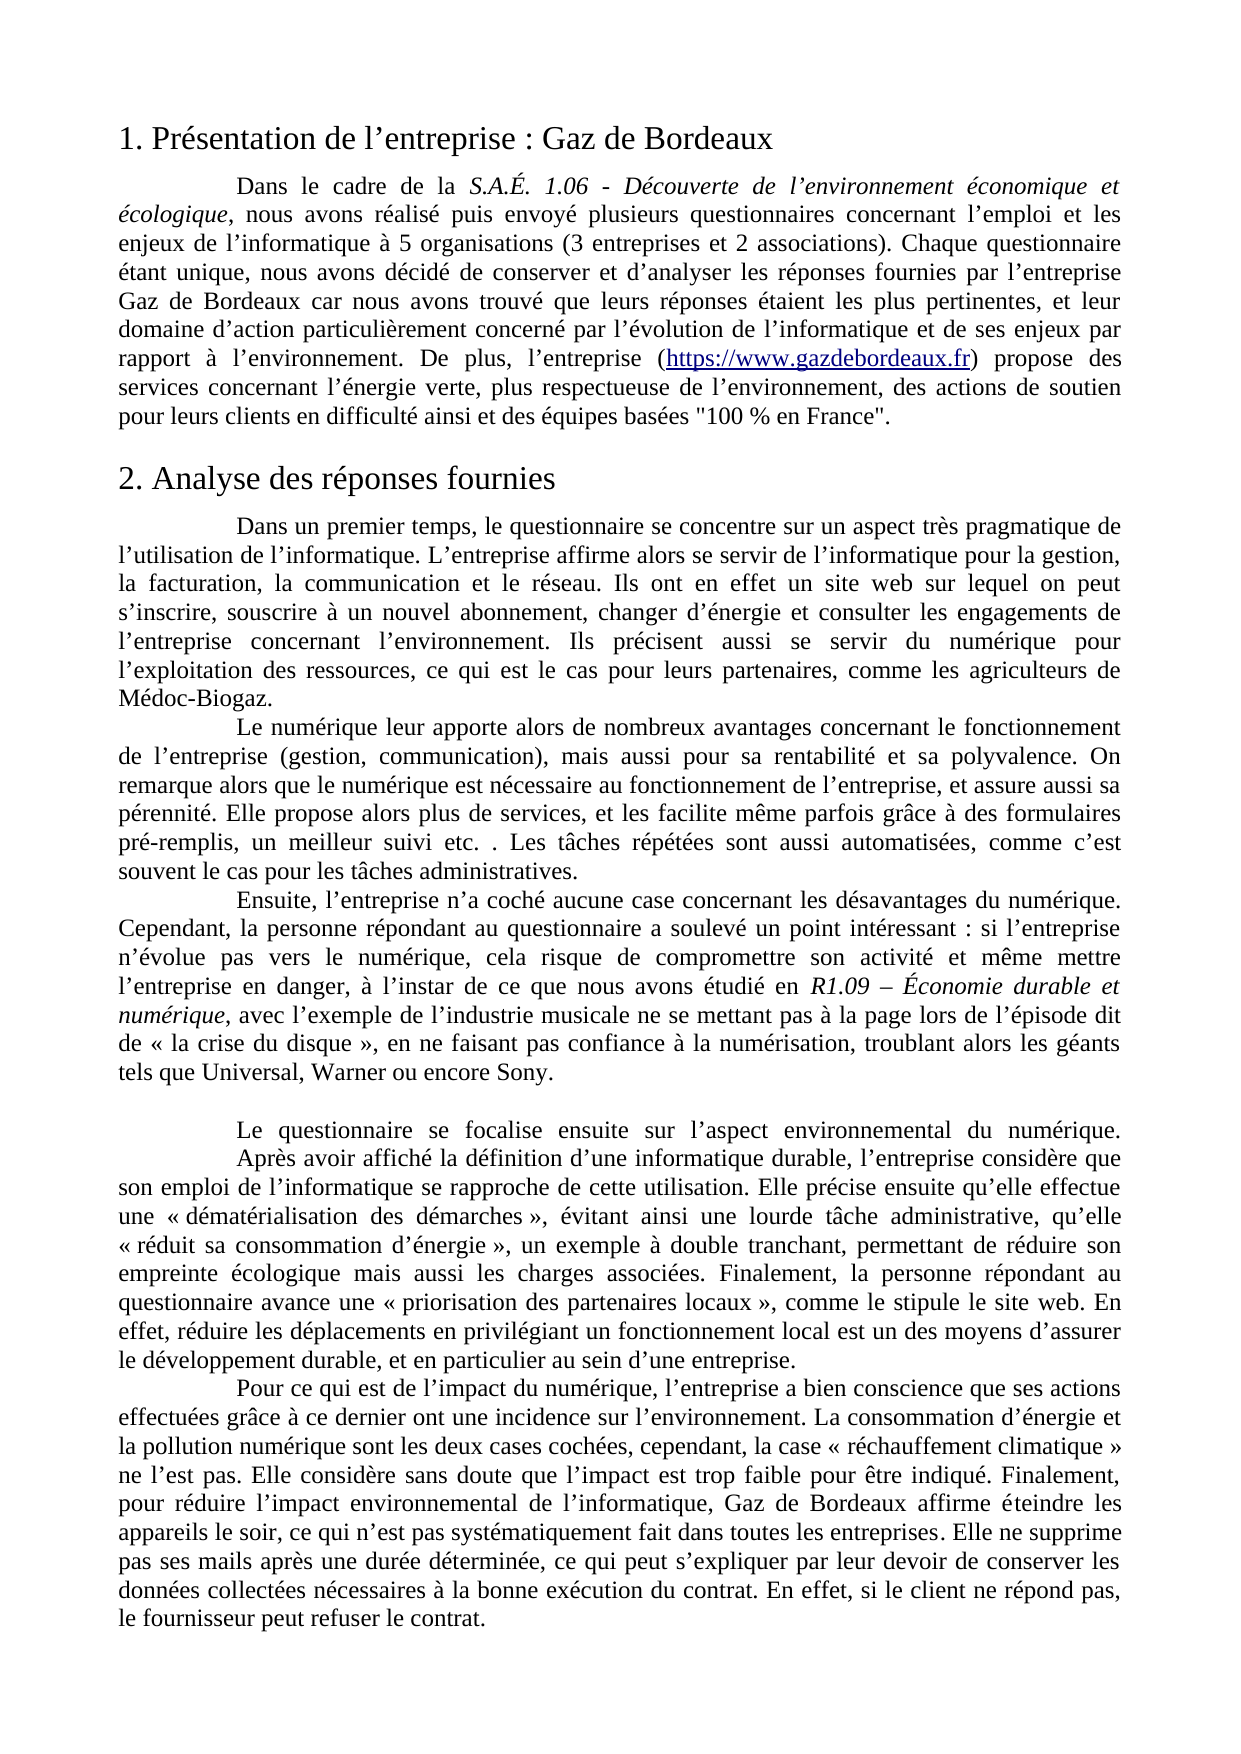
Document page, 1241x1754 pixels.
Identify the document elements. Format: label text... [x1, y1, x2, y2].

text Le questionnaire se focalise ensuite sur l’aspect environnemental du numérique. Après avoir affiché la définition d’une informatique durable, l’entreprise considère que son emploi de l’informatique se rapproche de cette utilisation. Elle précise ensuite qu’elle effectue une « dématérialisation des démarches », évitant ainsi une lourde tâche administrative, qu’elle « réduit sa consommation d’énergie », un exemple à double tranchant, permettant de réduire son empreinte écologique mais aussi les charges associées. Finalement, la personne répondant au questionnaire avance une « priorisation des partenaires locaux », comme le stipule le site web. En effet, réduire les déplacements en privilégiant un fonctionnement local est un des moyens d’assurer le développement durable, et en particulier au sein d’une entreprise. [118, 1115, 1122, 1373]
text Dans le cadre de la S.A.É. 1.06 - Découverte de l’environnement économique et écologique, nous avons réalisé puis envoyé plusieurs questionnaires concernant l’emploi et les enjeux de l’informatique à 5 organisations (3 entreprises et 2 associations). Chaque questionnaire étant unique, nous avons décidé de conserver et d’analyser les réponses fournies par l’entreprise Gaz de Bordeaux car nous avons trouvé que leurs réponses étaient les plus pertinentes, et leur domaine d’action particulièrement concerné par l’évolution de l’informatique et de ses enjeux par rapport à l’environnement. De plus, l’entreprise (https://www.gazdebordeaux.fr) propose des services concernant l’énergie verte, plus respectueuse de l’environnement, des actions de soutien pour leurs clients en difficulté ainsi et des équipes basées "100 % en France". [118, 171, 1122, 429]
text 2. Analyse des réponses fournies [118, 458, 1122, 497]
text 1. Présentation de l’entreprise : Gaz de Bordeaux [118, 118, 1122, 156]
text Dans un premier temps, le questionnaire se concentre sur un aspect très pragmatique de l’utilisation de l’informatique. L’entreprise affirme alors se servir de l’informatique pour la gestion, la facturation, la communication et le réseau. Ils ont en effet un site web sur lequel on peut s’inscrire, souscrire à un nouvel abonnement, changer d’énergie et consulter les engagements de l’entreprise concernant l’environnement. Ils précisent aussi se servir du numérique pour l’exploitation des ressources, ce qui est le cas pour leurs partenaires, comme les agriculteurs de Médoc-Biogaz. [118, 511, 1122, 712]
text Ensuite, l’entreprise n’a coché aucune case concernant les désavantages du numérique. Cependant, la personne répondant au questionnaire a soulevé un point intéressant : si l’entreprise n’évolue pas vers le numérique, cela risque de compromettre son activité et même mettre l’entreprise en danger, à l’instar de ce que nous avons étudié en R1.09 – Économie durable et numérique, avec l’exemple de l’industrie musicale ne se mettant pas à la page lors de l’épisode dit de « la crise du disque », en ne faisant pas confiance à la numérisation, troublant alors les géants tels que Universal, Warner ou encore Sony. [118, 885, 1122, 1086]
text Pour ce qui est de l’impact du numérique, l’entreprise a bien conscience que ses actions effectuées grâce à ce dernier ont une incidence sur l’environnement. La consommation d’énergie et la pollution numérique sont les deux cases cochées, cependant, la case « réchauffement climatique » ne l’est pas. Elle considère sans doute que l’impact est trop faible pour être indiqué. Finalement, pour réduire l’impact environnemental de l’informatique, Gaz de Bordeaux affirme éteindre les appareils le soir, ce qui n’est pas systématiquement fait dans toutes les entreprises. Elle ne supprime pas ses mails après une durée déterminée, ce qui peut s’expliquer par leur devoir de conserver les données collectées nécessaires à la bonne exécution du contrat. En effet, si le client ne répond pas, le fournisseur peut refuser le contrat. [118, 1373, 1122, 1632]
text Le numérique leur apporte alors de nombreux avantages concernant le fonctionnement de l’entreprise (gestion, communication), mais aussi pour sa rentabilité et sa polyvalence. On remarque alors que le numérique est nécessaire au fonctionnement de l’entreprise, et assure aussi sa pérennité. Elle propose alors plus de services, et les facilite même parfois grâce à des formulaires pré-remplis, un meilleur suivi etc. . Les tâches répétées sont aussi automatisées, comme c’est souvent le cas pour les tâches administratives. [118, 712, 1122, 885]
